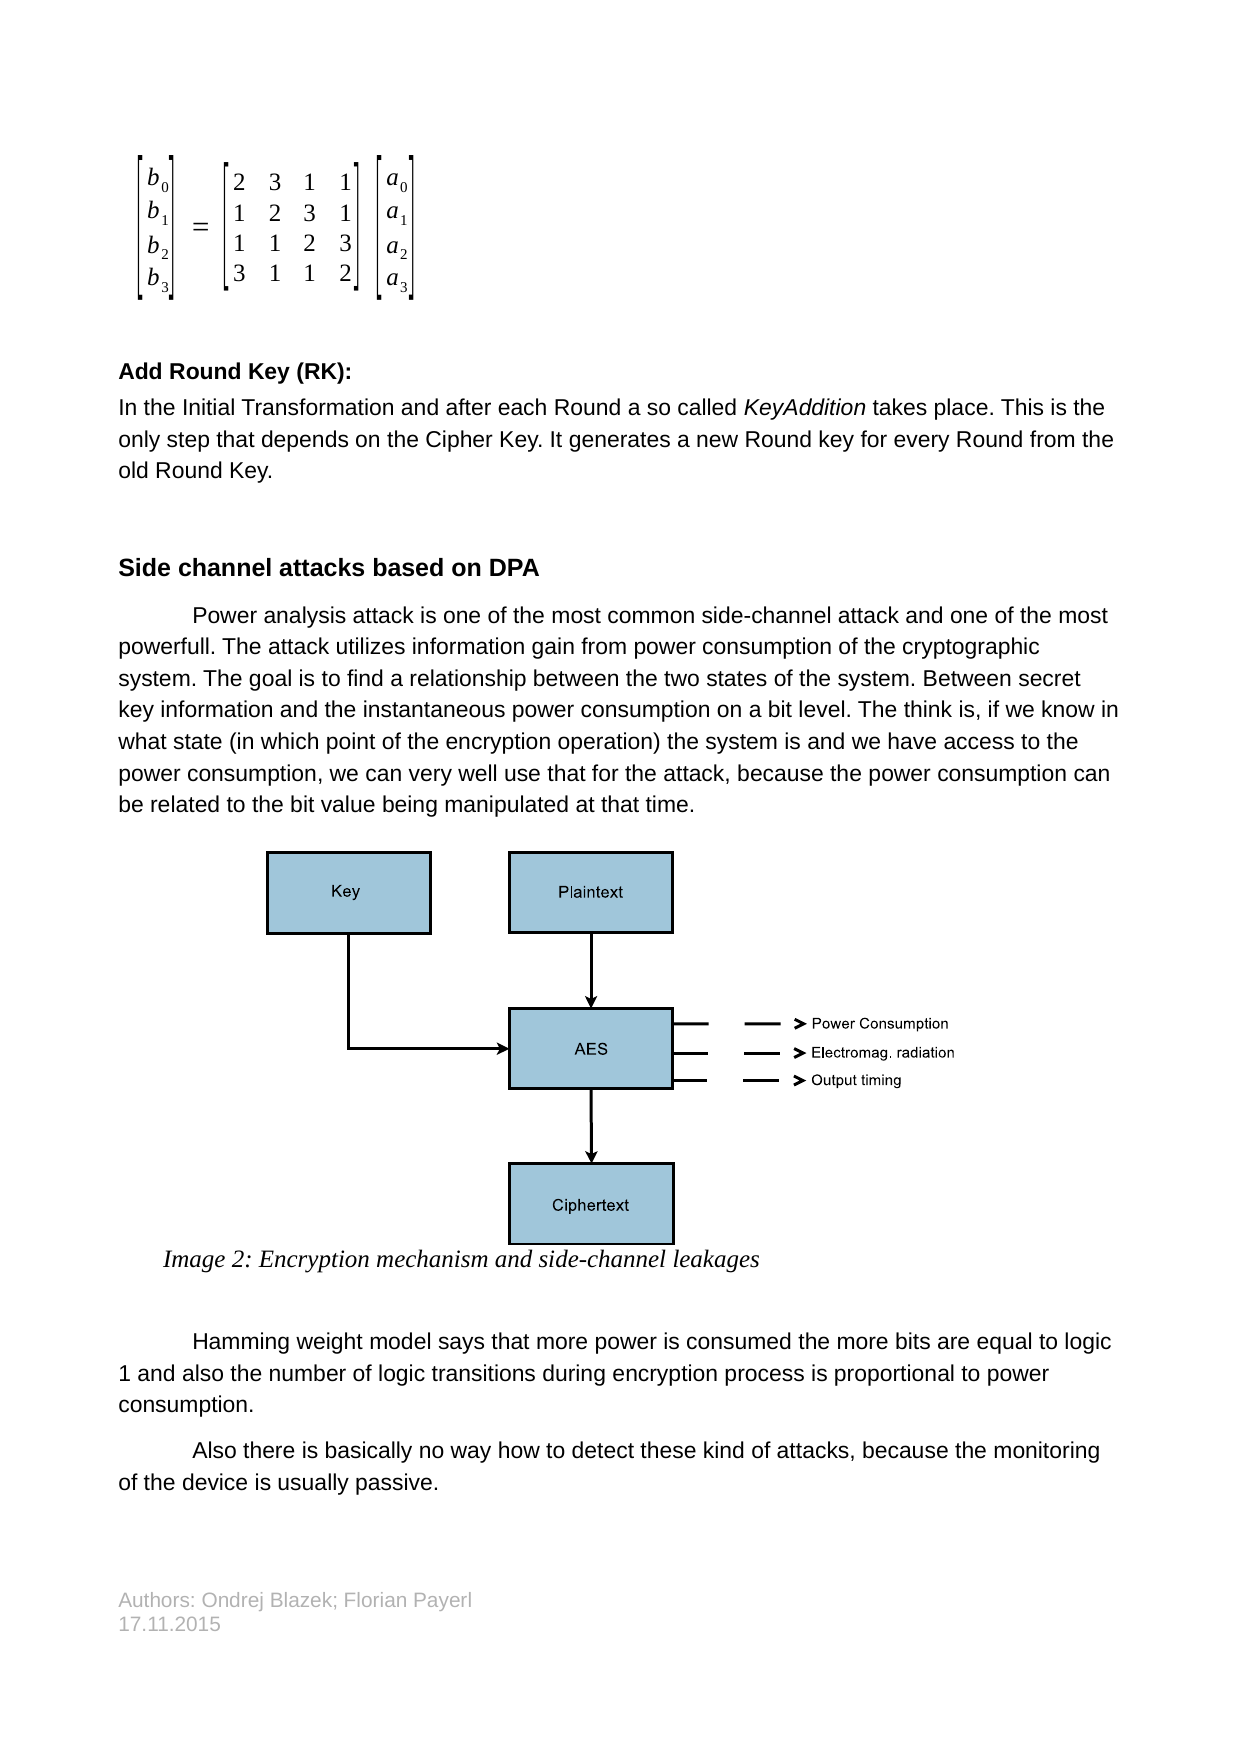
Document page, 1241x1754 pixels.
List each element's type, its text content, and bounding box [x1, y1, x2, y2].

text Add Round Key (RK): [118, 358, 1122, 384]
text Side channel attacks based on DPA [118, 553, 1122, 581]
text In the Initial Transformation and after each Round a so called KeyAddition takes place. This is the only step that depends on the Cipher Key. It generates a new Round key for every Round from the old Round Key. [118, 394, 1122, 484]
text Hamming weight model says that more power is consumed the more bits are equal to logic 1 and also the number of logic transitions during encryption process is proportional to power consumption. [118, 1328, 1122, 1417]
text Image 2: Encryption mechanism and side-channel leakages [163, 851, 1057, 1273]
text Also there is basically no way how to detect these kind of attacks, because the monitoring of the device is usually passive. [118, 1437, 1122, 1495]
text Power analysis attack is one of the most common side-channel attack and one of the most powerfull. The attack utilizes information gain from power consumption of the cryptographic system. The goal is to find a relationship between the two states of the system. Between secret key information and the instantaneous power consumption on a bit level. The think is, if we know in what state (in which point of the encryption operation) the system is and we have access to the power consumption, we can very well use that for the attack, because the power consumption can be related to the bit value being manipulated at that time. [118, 602, 1122, 817]
